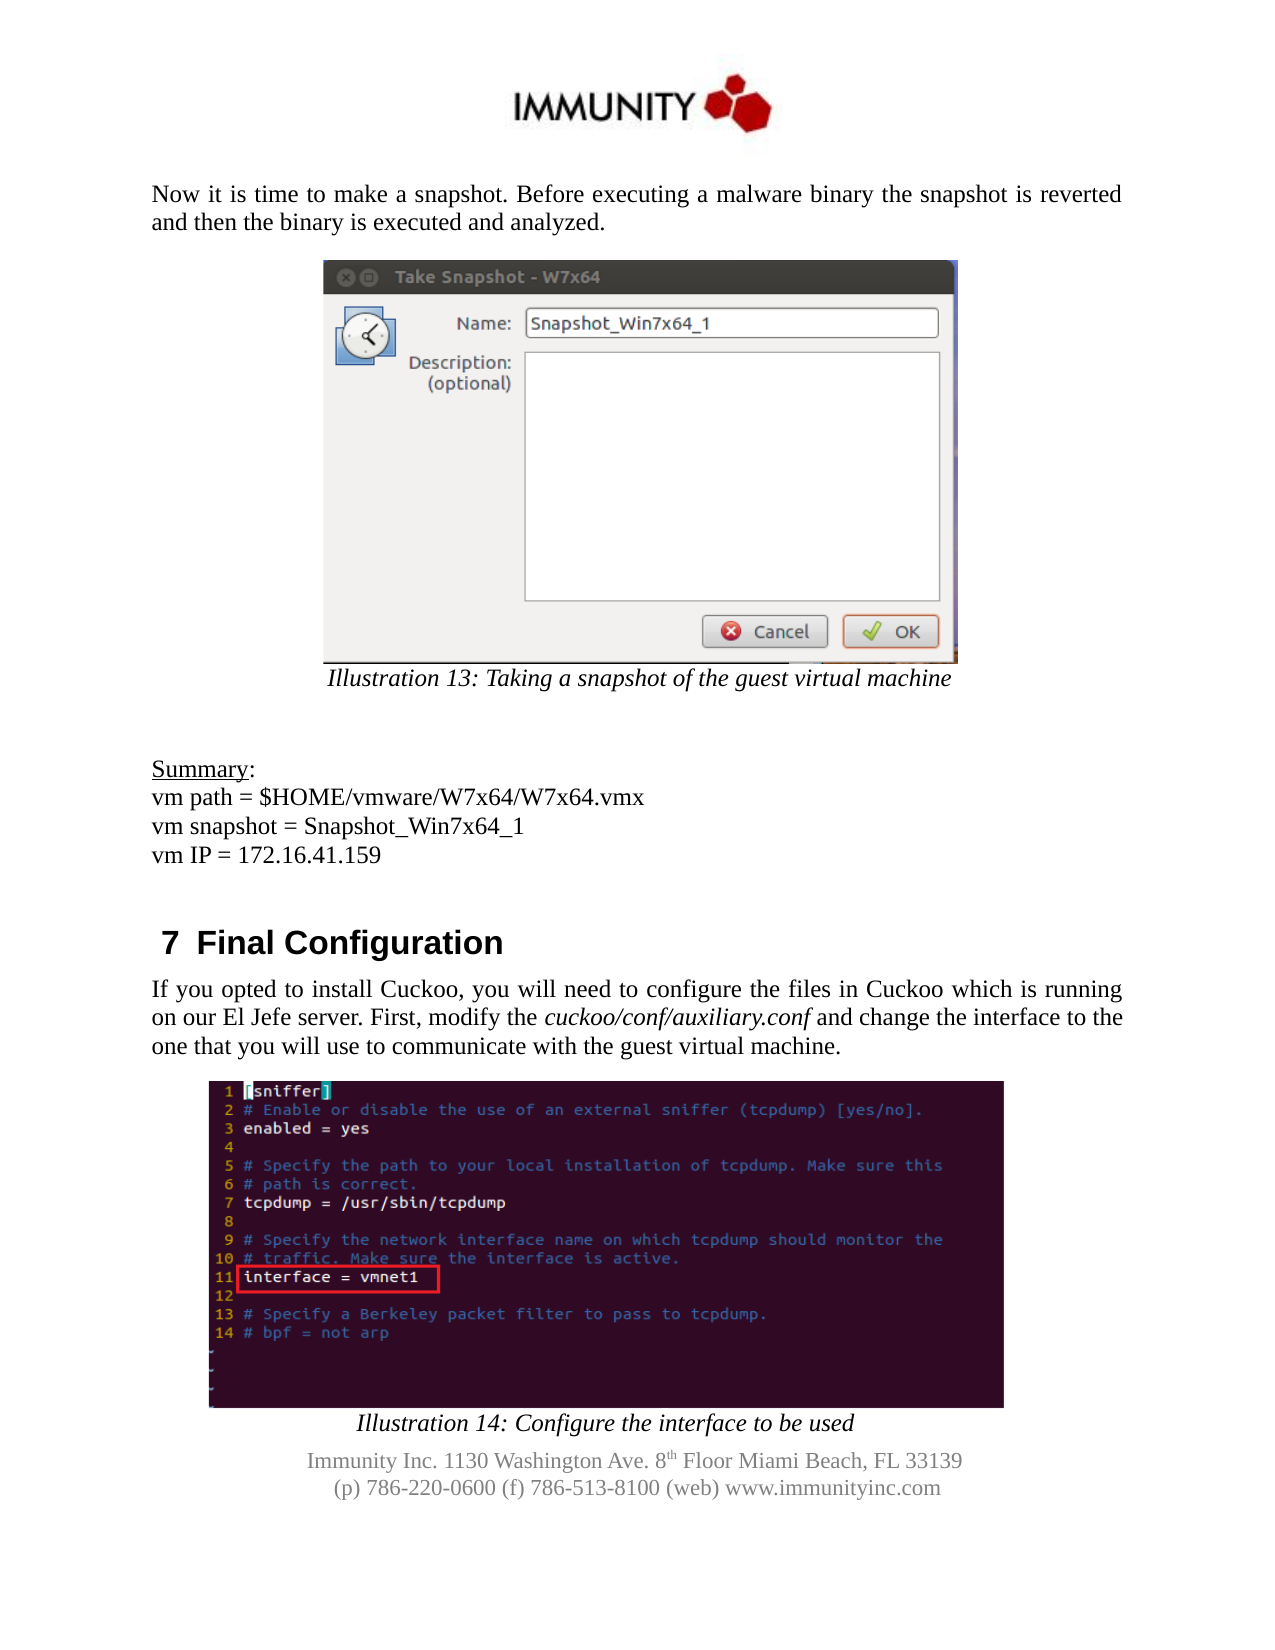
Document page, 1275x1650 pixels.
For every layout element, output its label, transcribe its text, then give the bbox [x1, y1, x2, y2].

text vm IP = 172.16.41.159 [151, 840, 1123, 869]
picture [208, 1081, 1005, 1409]
text Illustration 13: Taking a snapshot of the guest virtual machine [323, 664, 958, 692]
text vm path = $HOME/vmware/W7x64/W7x64.vmx [151, 782, 1123, 811]
text Illustration 14: Configure the interface to be used [209, 1409, 1004, 1437]
subtitle Final Configuration [151, 922, 1123, 961]
text If you opted to install Cuckoo, you will need to configure the files in Cuckoo which is running on our El Jefe server. First, modify the cuckoo/conf/auxiliary.conf and change the interface to the one that you will use to communicate with the guest virtual machine. [151, 974, 1123, 1060]
text vm snapshot = Snapshot_Win7x64_1 [151, 811, 1123, 840]
picture [493, 54, 783, 160]
text Summary: [151, 754, 1123, 782]
text Now it is time to make a snapshot. Before executing a malware binary the snapshot is reverted and then the binary is executed and analyzed. [151, 179, 1123, 236]
picture [323, 260, 958, 664]
